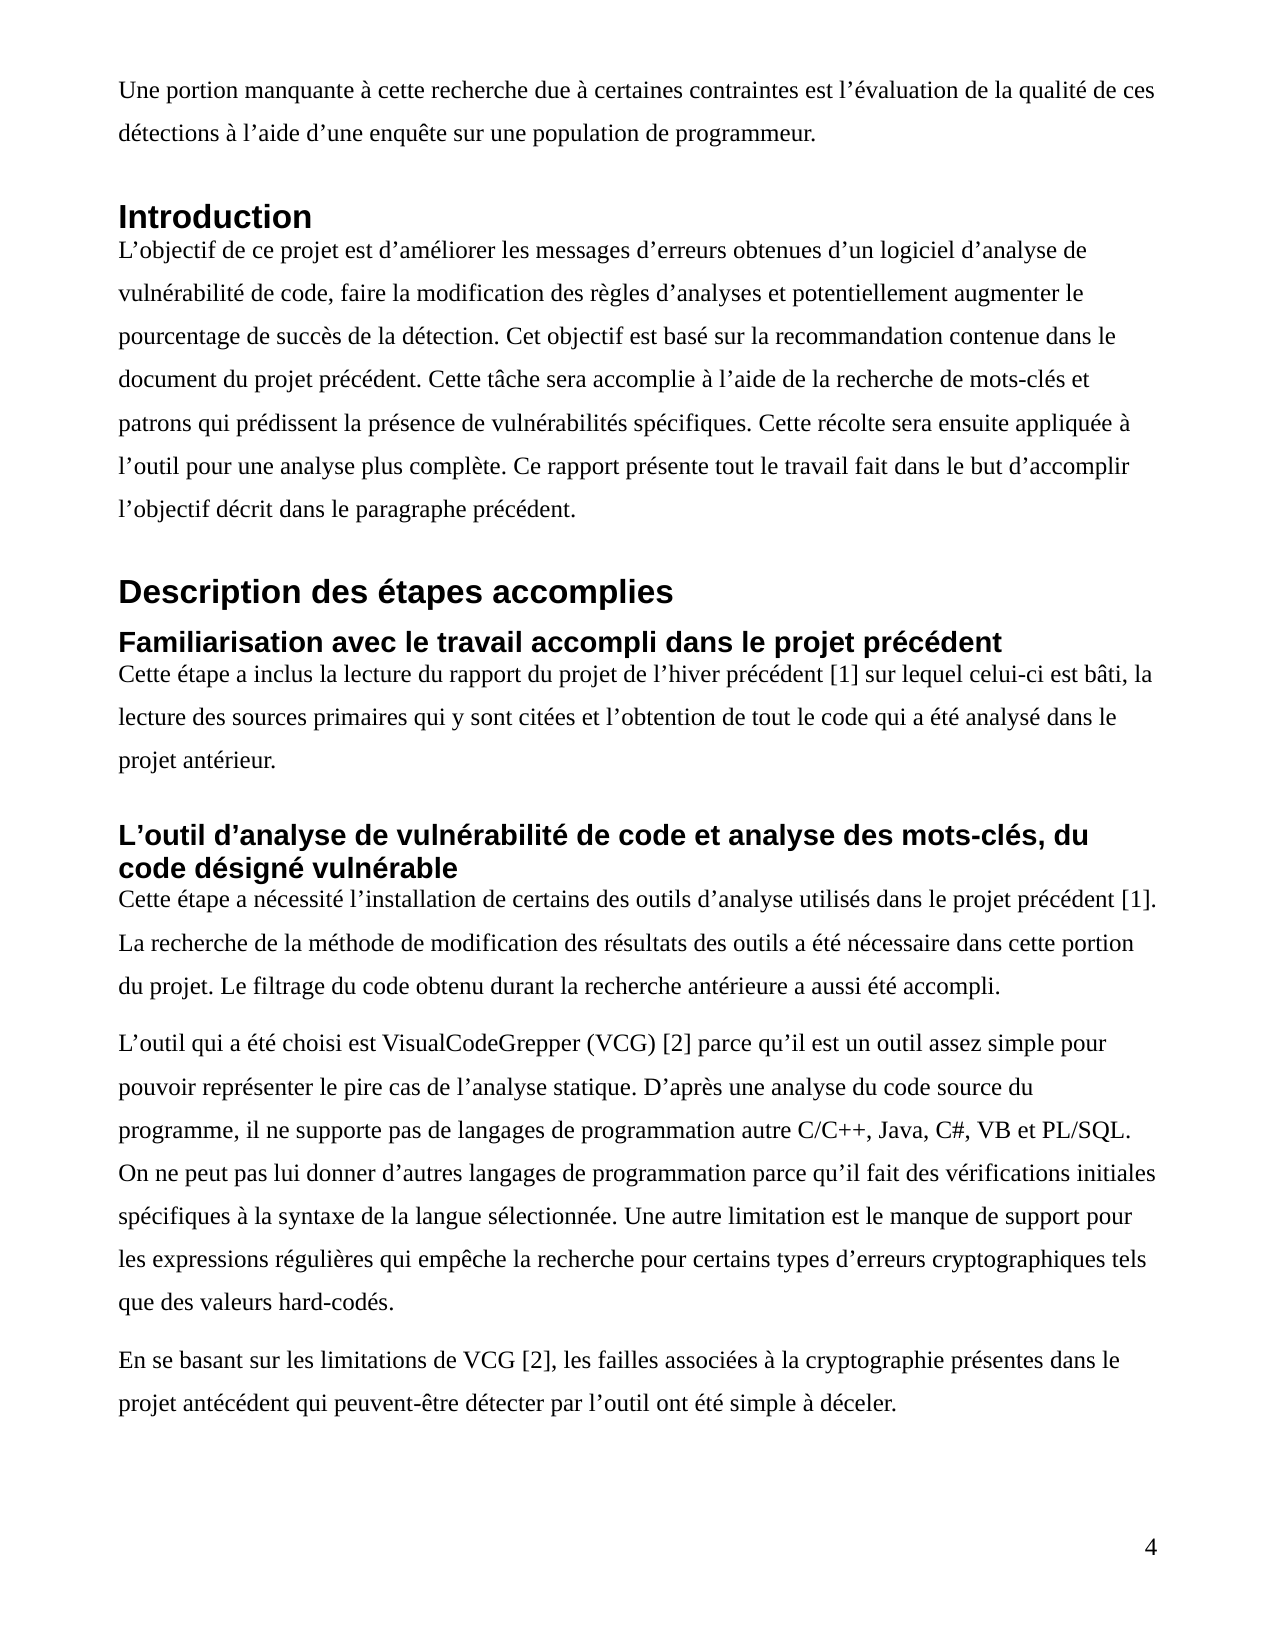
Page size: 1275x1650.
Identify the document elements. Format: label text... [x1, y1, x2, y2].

text Cette étape a nécessité l’installation de certains des outils d’analyse utilisés dans le projet précédent [1]. La recherche de la méthode de modification des résultats des outils a été nécessaire dans cette portion du projet. Le filtrage du code obtenu durant la recherche antérieure a aussi été accompli. [118, 884, 1157, 999]
subtitle Introduction [118, 197, 1157, 235]
subtitle Familiarisation avec le travail accompli dans le projet précédent [118, 625, 1157, 659]
text En se basant sur les limitations de VCG [2], les failles associées à la cryptographie présentes dans le projet antécédent qui peuvent-être détecter par l’outil ont été simple à déceler. [118, 1345, 1157, 1417]
text L’objectif de ce projet est d’améliorer les messages d’erreurs obtenues d’un logiciel d’analyse de vulnérabilité de code, faire la modification des règles d’analyses et potentiellement augmenter le pourcentage de succès de la détection. Cet objectif est basé sur la recommandation contenue dans le document du projet précédent. Cette tâche sera accomplie à l’aide de la recherche de mots-clés et patrons qui prédissent la présence de vulnérabilités spécifiques. Cette récolte sera ensuite appliquée à l’outil pour une analyse plus complète. Ce rapport présente tout le travail fait dans le but d’accomplir l’objectif décrit dans le paragraphe précédent. [118, 235, 1157, 523]
subtitle L’outil d’analyse de vulnérabilité de code et analyse des mots-clés, du code désigné vulnérable [118, 817, 1157, 884]
text Une portion manquante à cette recherche due à certaines contraintes est l’évaluation de la qualité de ces détections à l’aide d’une enquête sur une population de programmeur. [118, 75, 1157, 147]
subtitle Description des étapes accomplies [118, 572, 1157, 611]
text Cette étape a inclus la lecture du rapport du projet de l’hiver précédent [1] sur lequel celui-ci est bâti, la lecture des sources primaires qui y sont citées et l’obtention de tout le code qui a été analysé dans le projet antérieur. [118, 659, 1157, 774]
text L’outil qui a été choisi est VisualCodeGrepper (VCG) [2] parce qu’il est un outil assez simple pour pouvoir représenter le pire cas de l’analyse statique. D’après une analyse du code source du programme, il ne supporte pas de langages de programmation autre C/C++, Java, C#, VB et PL/SQL. On ne peut pas lui donner d’autres langages de programmation parce qu’il fait des vérifications initiales spécifiques à la syntaxe de la langue sélectionnée. Une autre limitation est le manque de support pour les expressions régulières qui empêche la recherche pour certains types d’erreurs cryptographiques tels que des valeurs hard-codés. [118, 1028, 1157, 1316]
